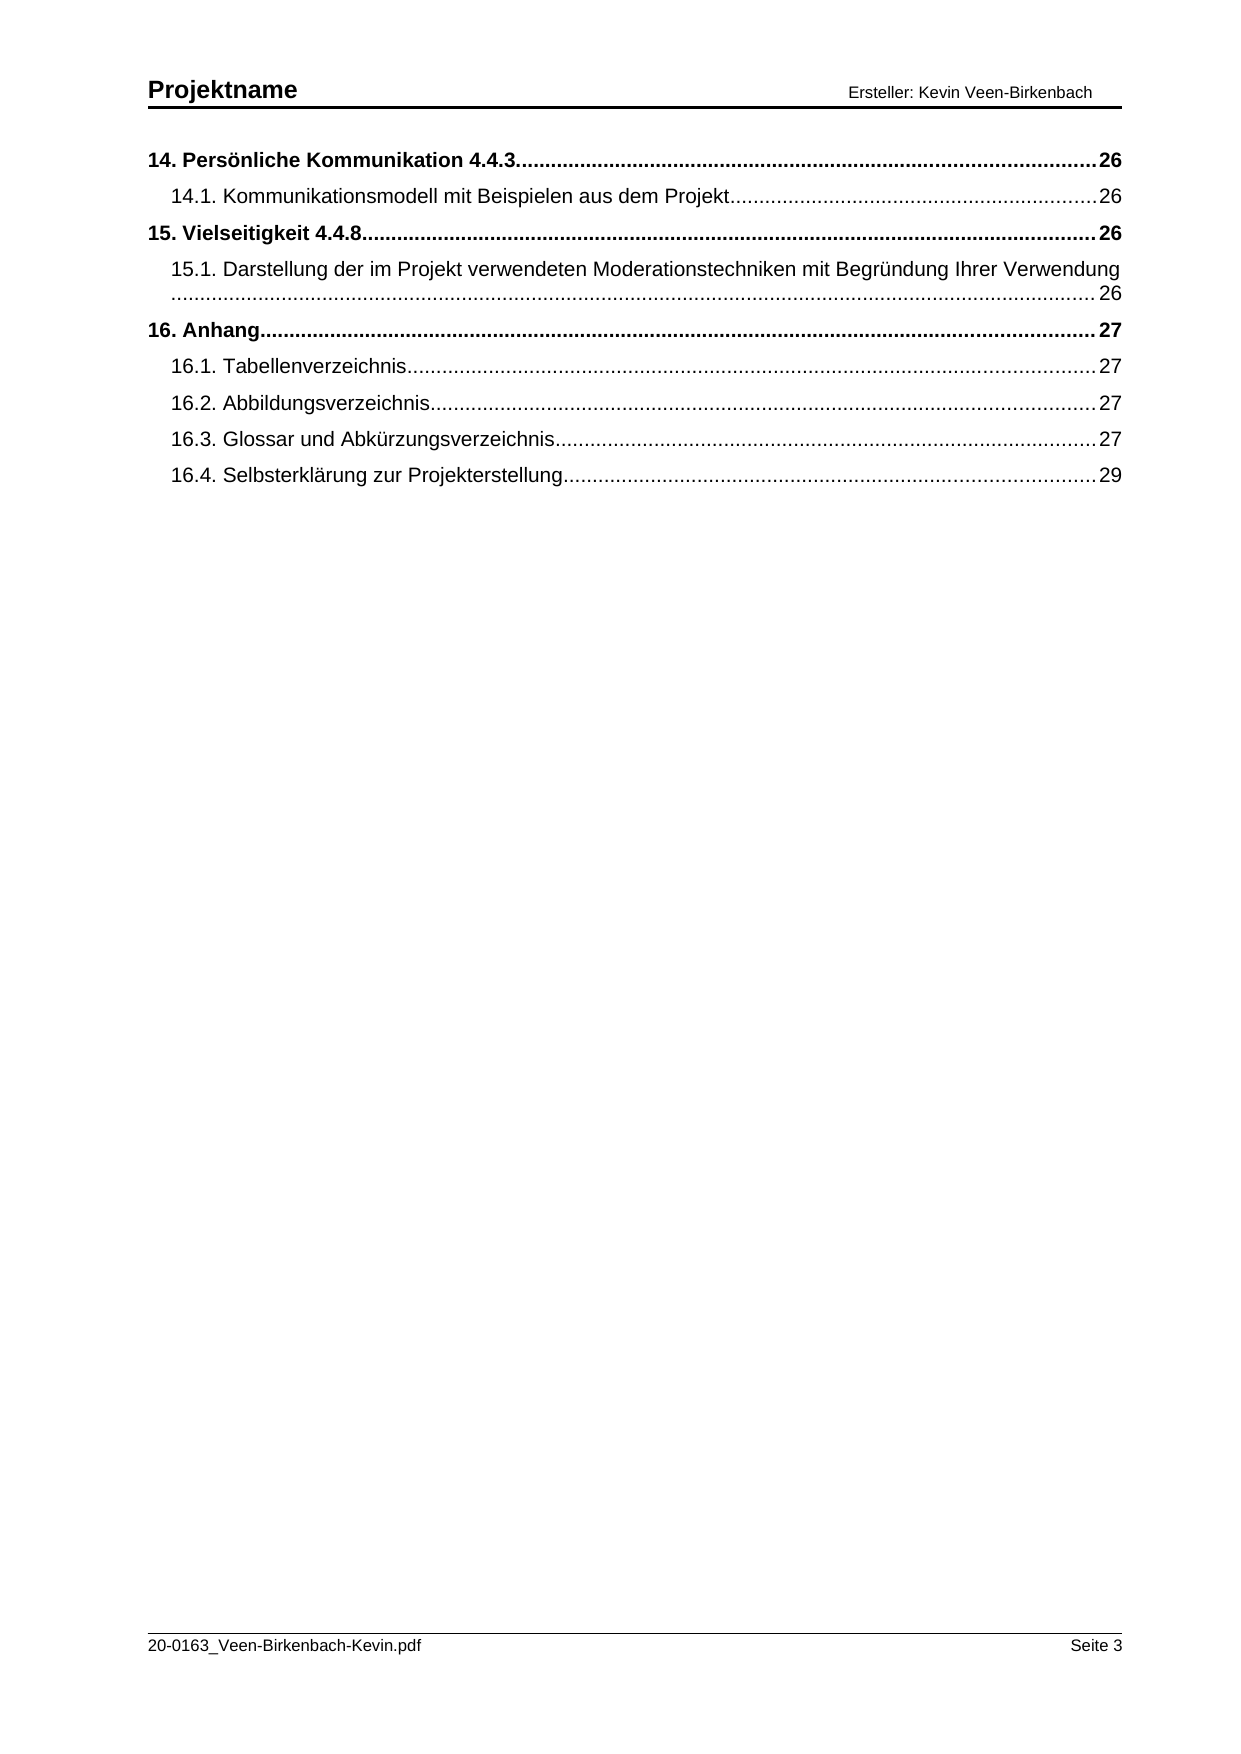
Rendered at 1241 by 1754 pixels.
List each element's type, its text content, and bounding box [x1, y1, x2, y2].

text 16.2. Abbildungsverzeichnis 27 [171, 390, 1122, 414]
text 14. Persönliche Kommunikation 4.4.3. 26 [148, 148, 1122, 172]
text 15.1. Darstellung der im Projekt verwendeten Moderationstechniken mit Begründung Ihrer Verwendung 26 [171, 257, 1122, 305]
text 16.3. Glossar und Abkürzungsverzeichnis 27 [171, 427, 1122, 451]
text 16.4. Selbsterklärung zur Projekterstellung 29 [171, 463, 1122, 487]
text 15. Vielseitigkeit 4.4.8 26 [148, 221, 1122, 244]
text 16. Anhang 27 [148, 317, 1122, 341]
text 14.1. Kommunikationsmodell mit Beispielen aus dem Projekt 26 [171, 184, 1122, 208]
text 16.1. Tabellenverzeichnis 27 [171, 354, 1122, 378]
